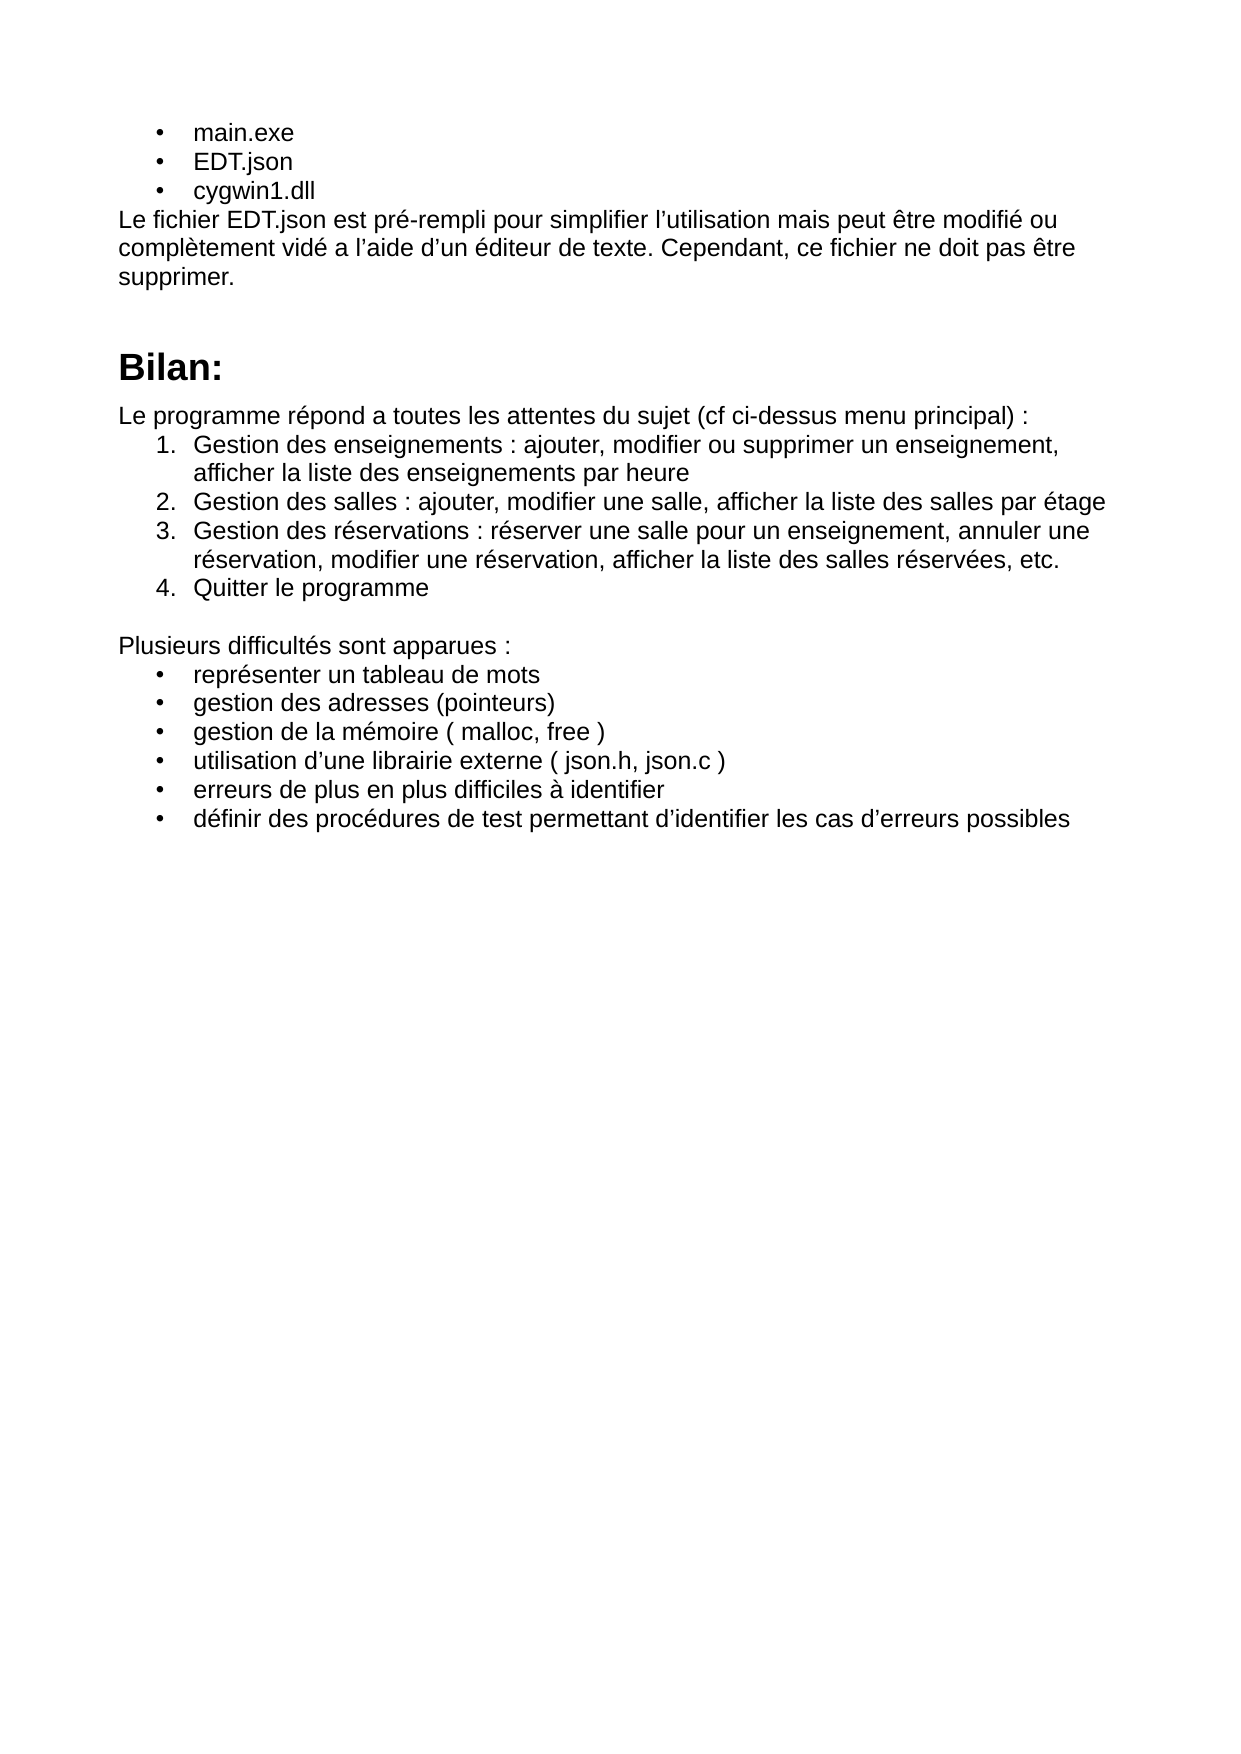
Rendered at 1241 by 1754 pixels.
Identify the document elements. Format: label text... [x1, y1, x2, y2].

text Le programme répond a toutes les attentes du sujet (cf ci-dessus menu principal) : [118, 401, 1122, 429]
list EDT.json [156, 147, 1122, 176]
list Gestion des enseignements : ajouter, modifier ou supprimer un enseignement, afficher la liste des enseignements par heure [156, 429, 1122, 487]
list cygwin1.dll [156, 176, 1122, 205]
subtitle Bilan: [118, 345, 1122, 388]
text Le fichier EDT.json est pré-rempli pour simplifier l’utilisation mais peut être modifié ou complètement vidé a l’aide d’un éditeur de texte. Cependant, ce fichier ne doit pas être supprimer. [118, 205, 1122, 291]
list Gestion des réservations : réserver une salle pour un enseignement, annuler une réservation, modifier une réservation, afficher la liste des salles réservées, etc. [156, 516, 1122, 573]
text Plusieurs difficultés sont apparues : [118, 631, 1122, 659]
list main.exe [156, 118, 1122, 147]
list gestion des adresses (pointeurs) [156, 688, 1122, 717]
list erreurs de plus en plus difficiles à identifier [156, 775, 1122, 804]
list utilisation d’une librairie externe ( json.h, json.c ) [156, 746, 1122, 775]
list représenter un tableau de mots [156, 659, 1122, 688]
list Quitter le programme [156, 573, 1122, 602]
list définir des procédures de test permettant d’identifier les cas d’erreurs possibles [156, 804, 1122, 833]
list gestion de la mémoire ( malloc, free ) [156, 717, 1122, 746]
list Gestion des salles : ajouter, modifier une salle, afficher la liste des salles par étage [156, 487, 1122, 516]
